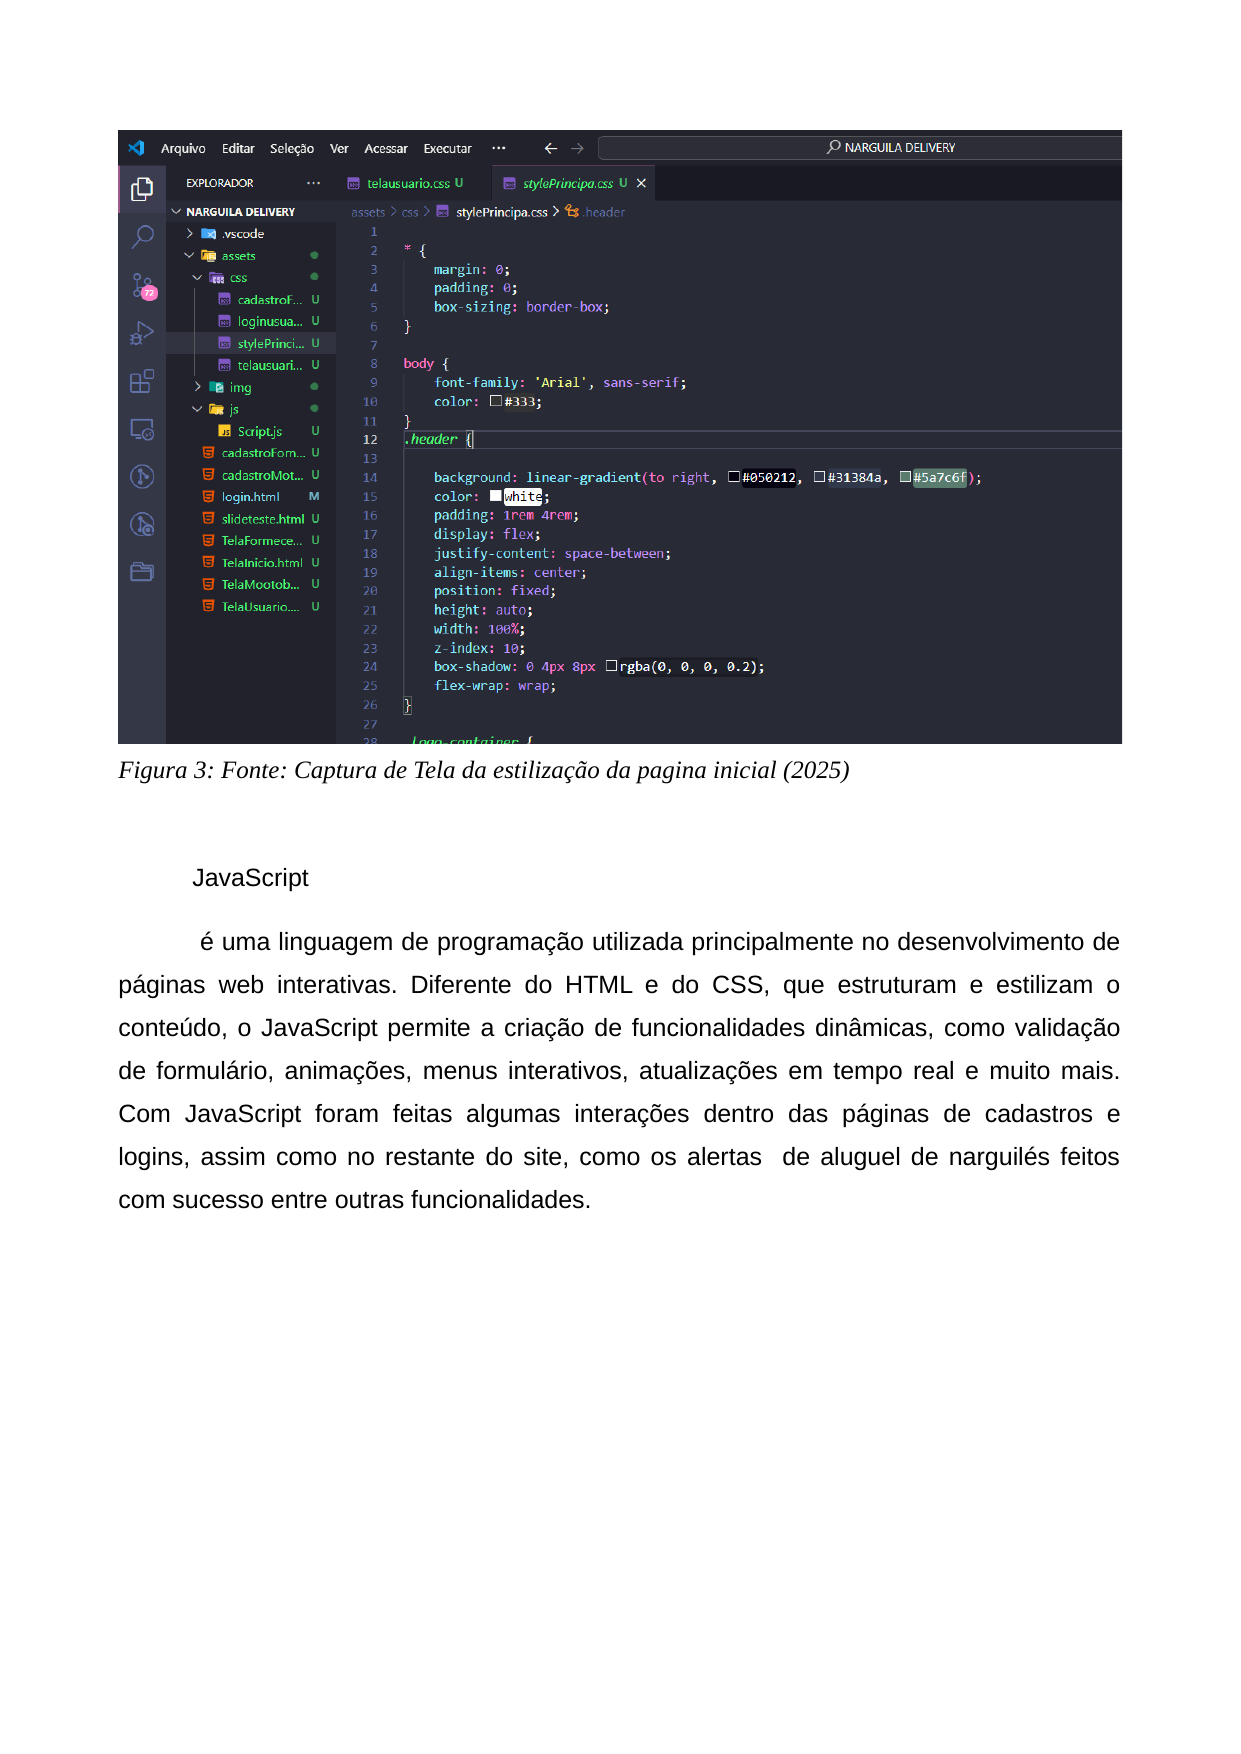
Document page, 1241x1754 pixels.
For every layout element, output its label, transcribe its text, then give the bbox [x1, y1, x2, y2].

text é uma linguagem de programação utilizada principalmente no desenvolvimento de páginas web interativas. Diferente do HTML e do CSS, que estruturam e estilizam o conteúdo, o JavaScript permite a criação de funcionalidades dinâmicas, como validação de formulário, animações, menus interativos, atualizações em tempo real e muito mais. Com JavaScript foram feitas algumas interações dentro das páginas de cadastros e logins, assim como no restante do site, como os alertas de aluguel de narguilés feitos com sucesso entre outras funcionalidades. [118, 927, 1122, 1214]
picture [118, 130, 1123, 744]
text Figura 3: Fonte: Captura de Tela da estilização da pagina inicial (2025) [118, 744, 1122, 784]
text JavaScript [118, 863, 1122, 891]
